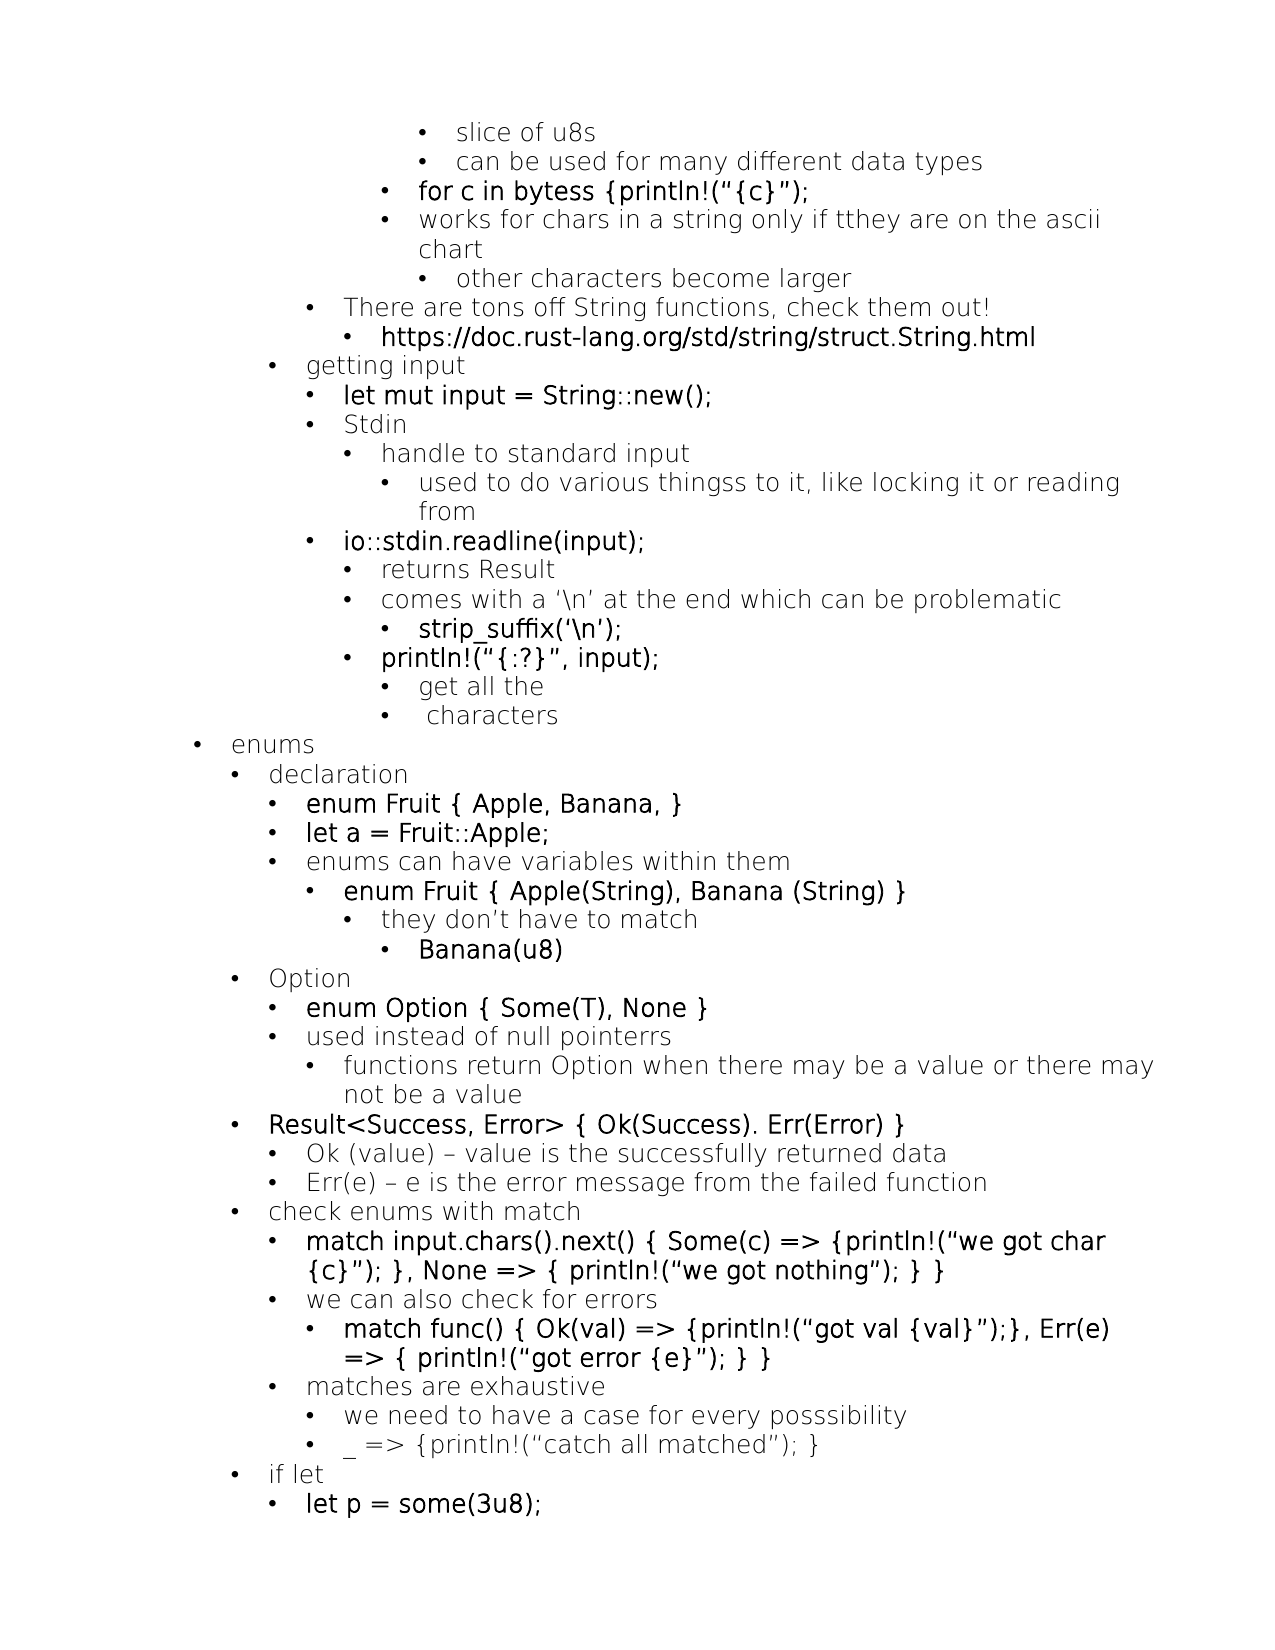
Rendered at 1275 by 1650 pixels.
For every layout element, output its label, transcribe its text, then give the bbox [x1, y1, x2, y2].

list Stdin [306, 410, 1157, 439]
list https://doc.rust-lang.org/std/string/struct.String.html [343, 322, 1157, 351]
list we need to have a case for every posssibility [306, 1401, 1157, 1431]
list enums [193, 731, 1157, 760]
list enum Option { Some(T), None } [268, 993, 1157, 1022]
list slice of u8s [418, 118, 1157, 147]
list getting input [268, 351, 1157, 381]
list handle to standard input [343, 439, 1157, 468]
list let p = some(3u8); [268, 1489, 1157, 1518]
list returns Result [343, 556, 1157, 585]
list enum Fruit { Apple(String), Banana (String) } [306, 876, 1157, 906]
list match input.chars().next() { Some(c) => {println!(“we got char {c}”); }, None => { println!(“we got nothing”); } } [268, 1226, 1157, 1285]
list used to do various thingss to it, like locking it or reading from [381, 468, 1157, 526]
list comes with a ‘\n’ at the end which can be problematic [343, 585, 1157, 614]
list io::stdin.readline(input); [306, 526, 1157, 556]
list get all the [381, 672, 1157, 701]
list enum Fruit { Apple, Banana, } [268, 789, 1157, 818]
list strip_suffix(‘\n’); [381, 614, 1157, 643]
list characters [381, 701, 1157, 731]
list works for chars in a string only if tthey are on the ascii chart [381, 206, 1157, 264]
list we can also check for errors [268, 1285, 1157, 1314]
list Option [231, 964, 1157, 993]
list _ => {println!(“catch all matched”); } [306, 1431, 1157, 1460]
list enums can have variables within them [268, 847, 1157, 876]
list match func() { Ok(val) => {println!(“got val {val}”);}, Err(e) => { println!(“got error {e}”); } } [306, 1314, 1157, 1372]
list declaration [231, 760, 1157, 789]
list they don’t have to match [343, 906, 1157, 935]
list println!(“{:?}”, input); [343, 643, 1157, 672]
list matches are exhaustive [268, 1372, 1157, 1401]
list let a = Fruit::Apple; [268, 818, 1157, 847]
list can be used for many different data types [418, 147, 1157, 176]
list Result<Success, Error> { Ok(Success). Err(Error) } [231, 1110, 1157, 1139]
list if let [231, 1460, 1157, 1489]
list Banana(u8) [381, 935, 1157, 964]
list There are tons off String functions, check them out! [306, 293, 1157, 322]
list check enums with match [231, 1197, 1157, 1226]
list Err(e) – e is the error message from the failed function [268, 1168, 1157, 1197]
list let mut input = String::new(); [306, 381, 1157, 410]
list functions return Option when there may be a value or there may not be a value [306, 1051, 1157, 1110]
list other characters become larger [418, 264, 1157, 293]
list Ok (value) – value is the successfully returned data [268, 1139, 1157, 1168]
list for c in bytess {println!(“{c}”); [381, 176, 1157, 206]
list used instead of null pointerrs [268, 1022, 1157, 1051]
